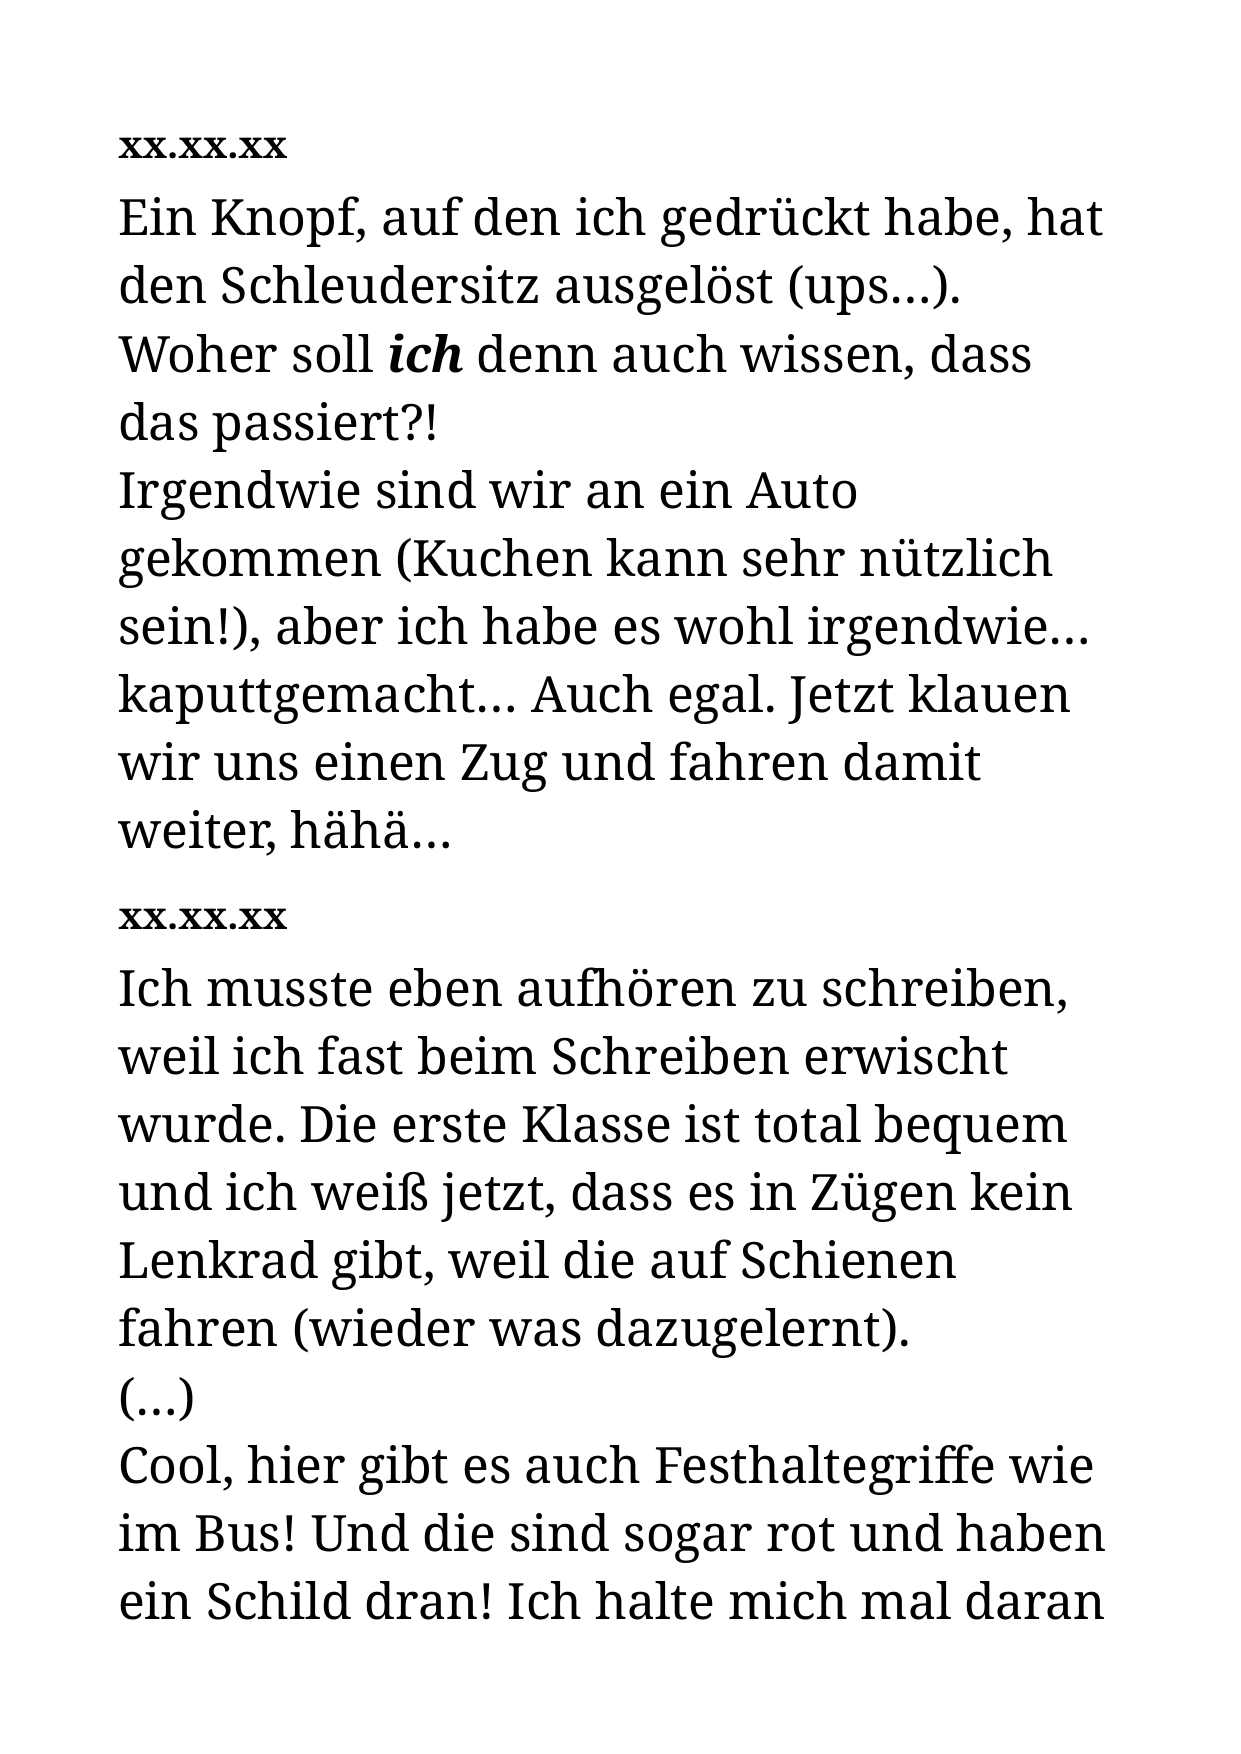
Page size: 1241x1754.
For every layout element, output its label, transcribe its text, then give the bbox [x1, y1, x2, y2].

subtitle xx.xx.xx [118, 118, 1122, 170]
text Ein Knopf, auf den ich gedrückt habe, hat den Schleudersitz ausgelöst (ups…). Woher soll ich denn auch wissen, dass das passiert?! [118, 182, 1122, 455]
text Ich musste eben aufhören zu schreiben, weil ich fast beim Schreiben erwischt wurde. Die erste Klasse ist total bequem und ich weiß jetzt, dass es in Zügen kein Lenkrad gibt, weil die auf Schienen fahren (wieder was dazugelernt). [118, 953, 1122, 1361]
text Cool, hier gibt es auch Festhaltegriffe wie im Bus! Und die sind sogar rot und haben ein Schild dran! Ich halte mich mal daran [118, 1429, 1122, 1634]
text Irgendwie sind wir an ein Auto gekommen (Kuchen kann sehr nützlich sein!), aber ich habe es wohl irgendwie… kaputtgemacht… Auch egal. Jetzt klauen wir uns einen Zug und fahren damit weiter, hähä… [118, 455, 1122, 863]
text (…) [118, 1361, 1122, 1429]
subtitle xx.xx.xx [118, 888, 1122, 940]
